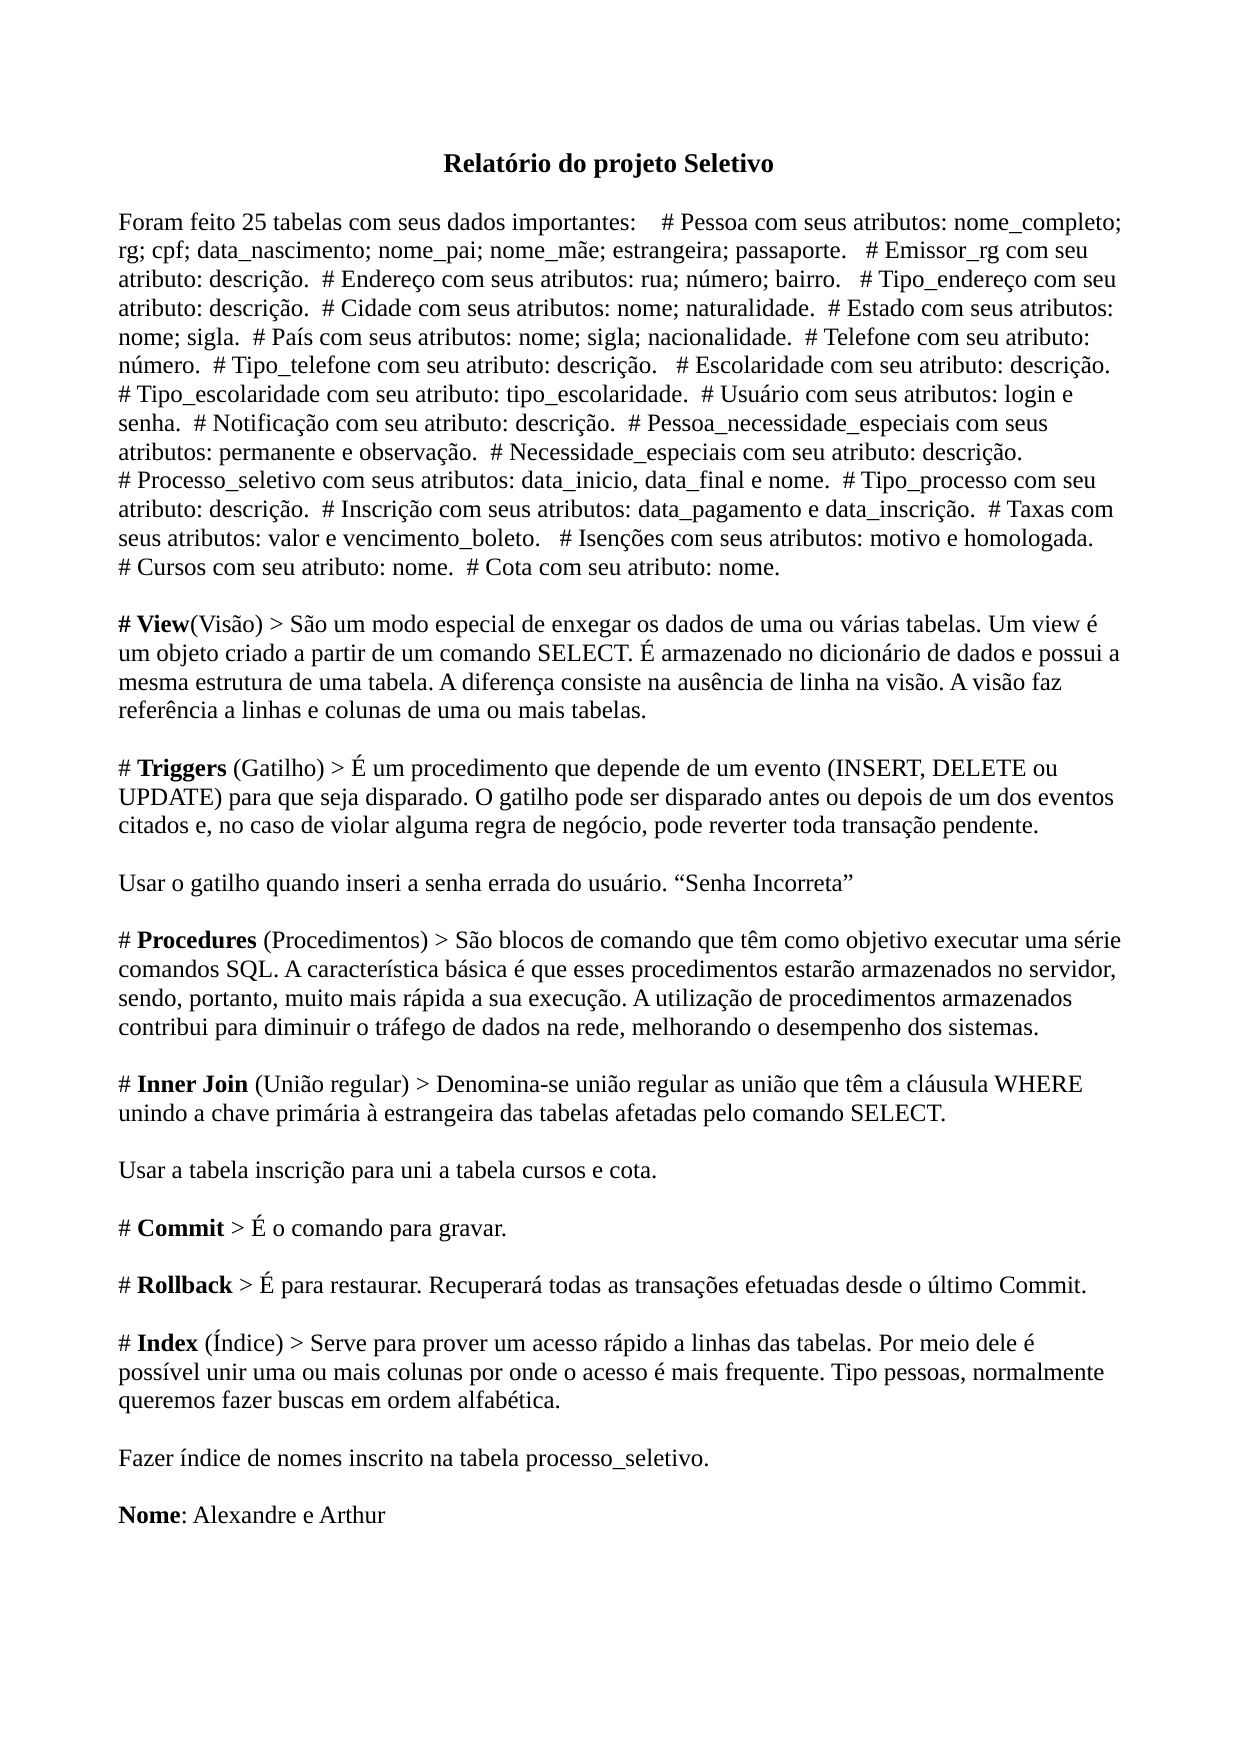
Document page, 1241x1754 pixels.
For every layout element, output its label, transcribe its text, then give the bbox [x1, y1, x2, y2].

text Foram feito 25 tabelas com seus dados importantes: # Pessoa com seus atributos: nome_completo; rg; cpf; data_nascimento; nome_pai; nome_mãe; estrangeira; passaporte. # Emissor_rg com seu atributo: descrição. # Endereço com seus atributos: rua; número; bairro. # Tipo_endereço com seu atributo: descrição. # Cidade com seus atributos: nome; naturalidade. # Estado com seus atributos: nome; sigla. # País com seus atributos: nome; sigla; nacionalidade. # Telefone com seu atributo: número. # Tipo_telefone com seu atributo: descrição. # Escolaridade com seu atributo: descrição. [118, 207, 1122, 379]
text Usar a tabela inscrição para uni a tabela cursos e cota. [118, 1156, 1122, 1184]
text Nome: Alexandre e Arthur [118, 1501, 1122, 1529]
text # View(Visão) > São um modo especial de enxegar os dados de uma ou várias tabelas. Um view é um objeto criado a partir de um comando SELECT. É armazenado no dicionário de dados e possui a mesma estrutura de uma tabela. A diferença consiste na ausência de linha na visão. A visão faz referência a linhas e colunas de uma ou mais tabelas. [118, 609, 1122, 724]
text # Triggers (Gatilho) > É um procedimento que depende de um evento (INSERT, DELETE ou UPDATE) para que seja disparado. O gatilho pode ser disparado antes ou depois de um dos eventos citados e, no caso de violar alguma regra de negócio, pode reverter toda transação pendente. [118, 753, 1122, 839]
text # Index (Índice) > Serve para prover um acesso rápido a linhas das tabelas. Por meio dele é possível unir uma ou mais colunas por onde o acesso é mais frequente. Tipo pessoas, normalmente queremos fazer buscas em ordem alfabética. [118, 1328, 1122, 1414]
text # Inner Join (União regular) > Denomina-se união regular as união que têm a cláusula WHERE unindo a chave primária à estrangeira das tabelas afetadas pelo comando SELECT. [118, 1069, 1122, 1127]
text Fazer índice de nomes inscrito na tabela processo_seletivo. [118, 1443, 1122, 1472]
text # Tipo_escolaridade com seu atributo: tipo_escolaridade. # Usuário com seus atributos: login e senha. # Notificação com seu atributo: descrição. # Pessoa_necessidade_especiais com seus atributos: permanente e observação. # Necessidade_especiais com seu atributo: descrição. # Processo_seletivo com seus atributos: data_inicio, data_final e nome. # Tipo_processo com seu atributo: descrição. # Inscrição com seus atributos: data_pagamento e data_inscrição. # Taxas com seus atributos: valor e vencimento_boleto. # Isenções com seus atributos: motivo e homologada. # Cursos com seu atributo: nome. # Cota com seu atributo: nome. [118, 379, 1122, 581]
text # Commit > É o comando para gravar. [118, 1213, 1122, 1242]
text Usar o gatilho quando inseri a senha errada do usuário. “Senha Incorreta” [118, 868, 1122, 897]
text # Procedures (Procedimentos) > São blocos de comando que têm como objetivo executar uma série comandos SQL. A característica básica é que esses procedimentos estarão armazenados no servidor, sendo, portanto, muito mais rápida a sua execução. A utilização de procedimentos armazenados contribui para diminuir o tráfego de dados na rede, melhorando o desempenho dos sistemas. [118, 926, 1122, 1041]
text # Rollback > É para restaurar. Recuperará todas as transações efetuadas desde o último Commit. [118, 1271, 1122, 1299]
text Relatório do projeto Seletivo [118, 147, 1122, 178]
